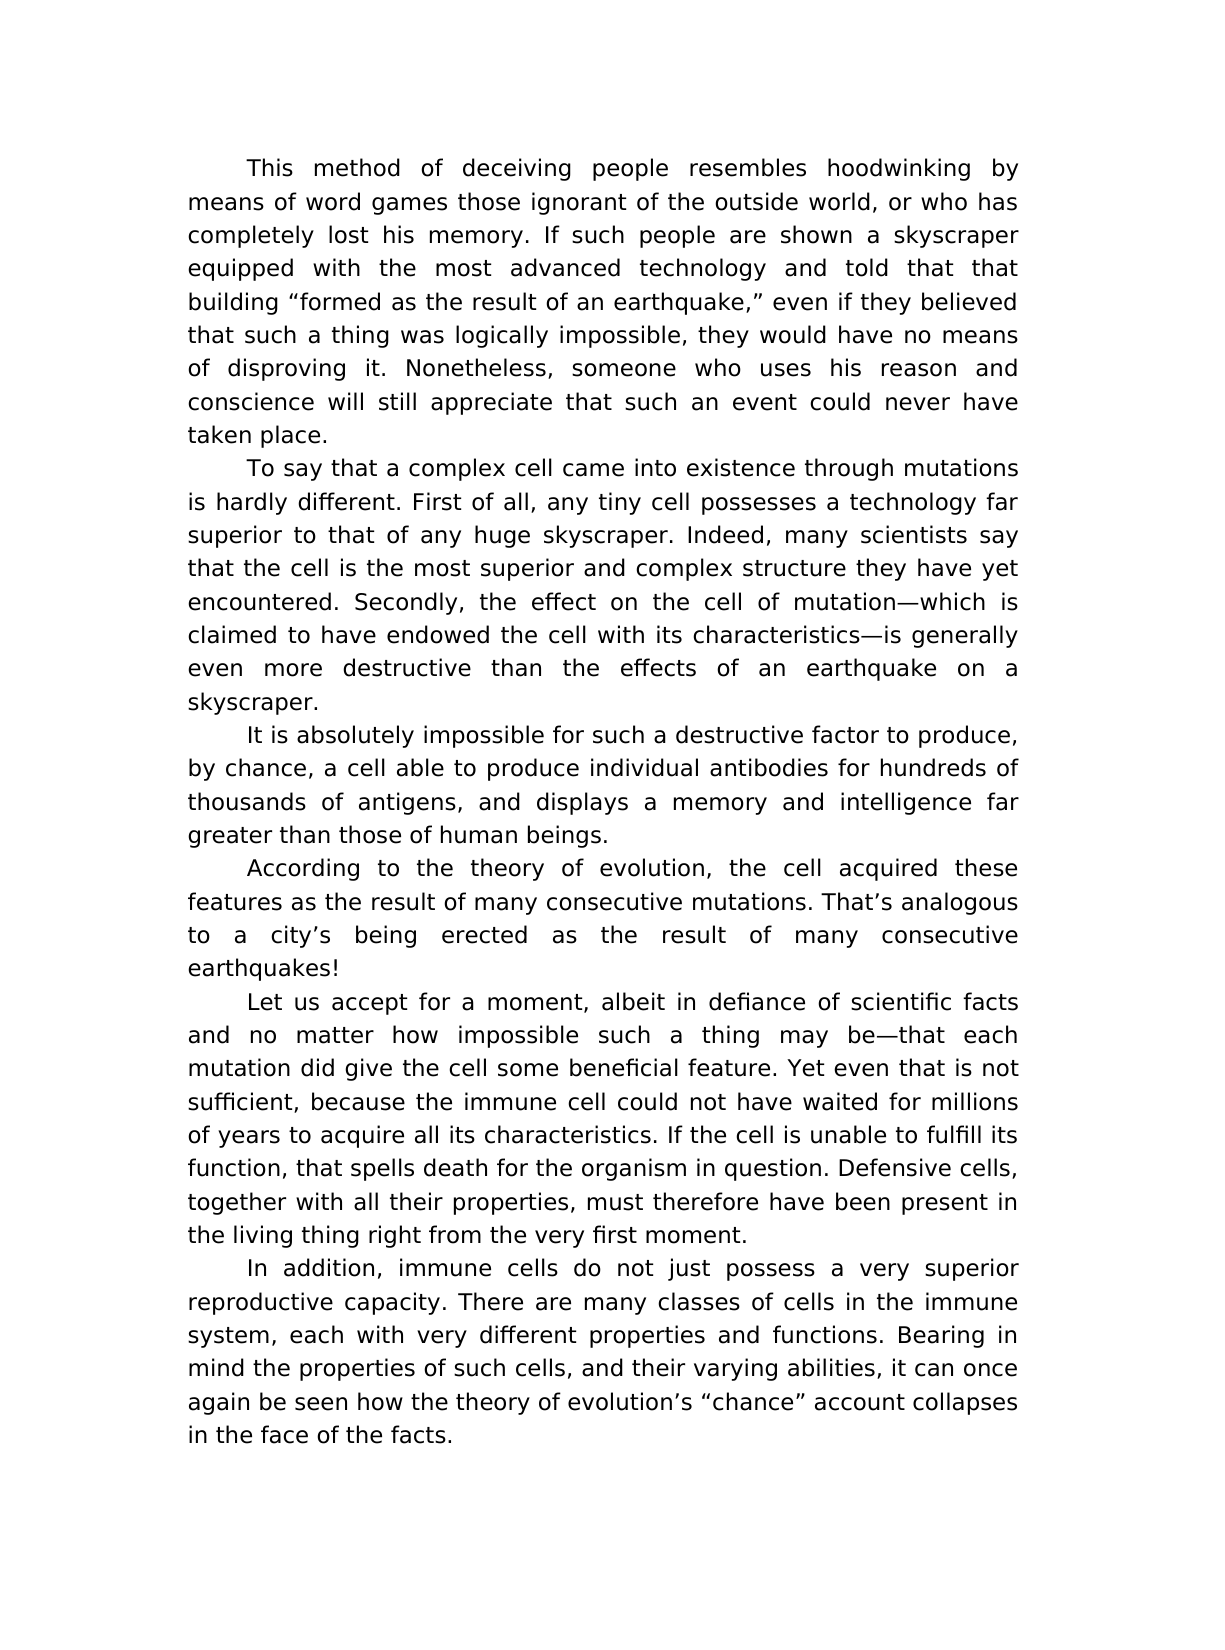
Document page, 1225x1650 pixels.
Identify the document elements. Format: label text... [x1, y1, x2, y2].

text Let us accept for a moment, albeit in defiance of scientific facts and no matter how impossible such a thing may be—that each mutation did give the cell some beneficial feature. Yet even that is not sufficient, because the immune cell could not have waited for millions of years to acquire all its characteristics. If the cell is unable to fulfill its function, that spells death for the organism in question. Defensive cells, together with all their properties, must therefore have been present in the living thing right from the very first moment. [187, 983, 1020, 1250]
text It is absolutely impossible for such a destructive factor to produce, by chance, a cell able to produce individual antibodies for hundreds of thousands of antigens, and displays a memory and intelligence far greater than those of human beings. [187, 717, 1020, 850]
text In addition, immune cells do not just possess a very superior reproductive capacity. There are many classes of cells in the immune system, each with very different properties and functions. Bearing in mind the properties of such cells, and their varying abilities, it can once again be seen how the theory of evolution’s “chance” account collapses in the face of the facts. [187, 1250, 1020, 1450]
text According to the theory of evolution, the cell acquired these features as the result of many consecutive mutations. That’s analogous to a city’s being erected as the result of many consecutive earthquakes! [187, 850, 1020, 983]
text To say that a complex cell came into existence through mutations is hardly different. First of all, any tiny cell possesses a technology far superior to that of any huge skyscraper. Indeed, many scientists say that the cell is the most superior and complex structure they have yet encountered. Secondly, the effect on the cell of mutation—which is claimed to have endowed the cell with its characteristics—is generally even more destructive than the effects of an earthquake on a skyscraper. [187, 450, 1020, 717]
text This method of deceiving people resembles hoodwinking by means of word games those ignorant of the outside world, or who has completely lost his memory. If such people are shown a skyscraper equipped with the most advanced technology and told that that building “formed as the result of an earthquake,” even if they believed that such a thing was logically impossible, they would have no means of disproving it. Nonetheless, someone who uses his reason and conscience will still appreciate that such an event could never have taken place. [187, 150, 1020, 450]
